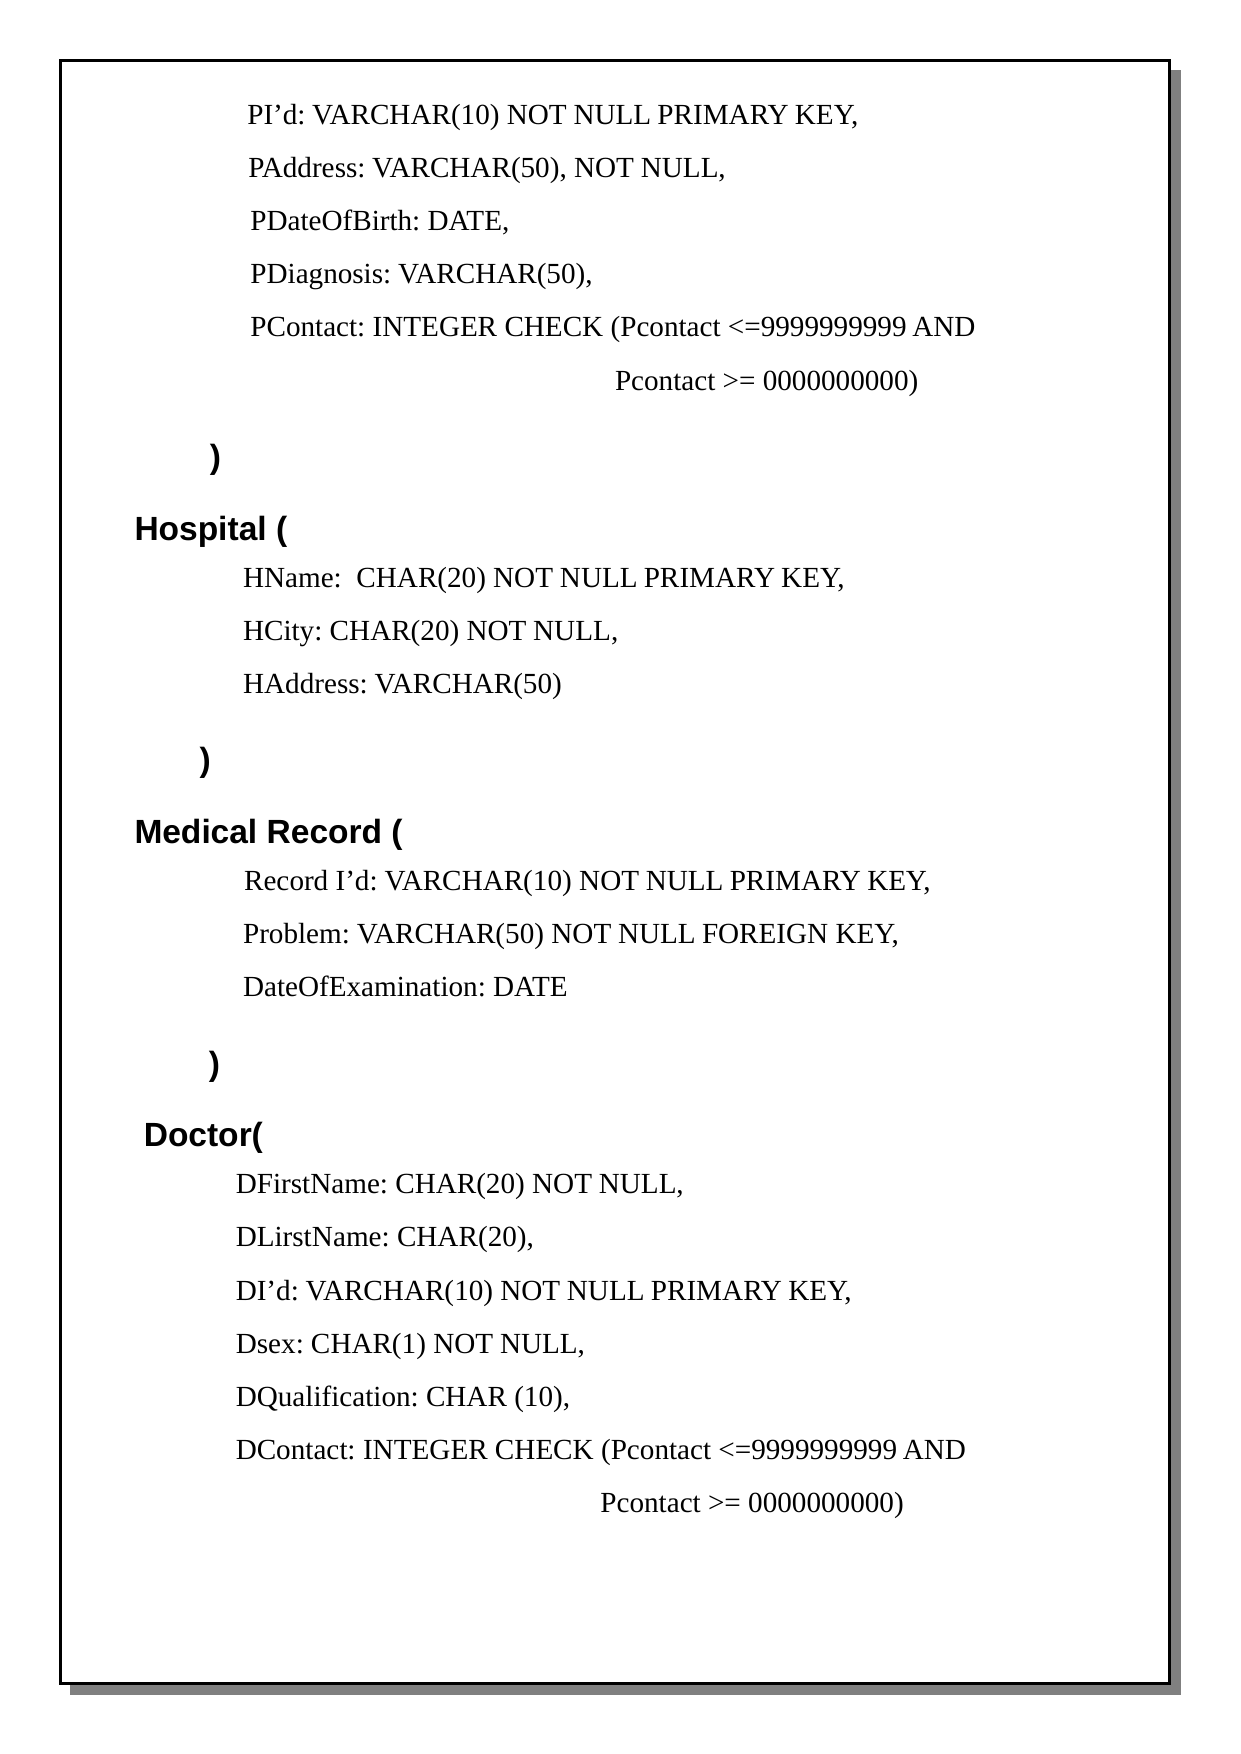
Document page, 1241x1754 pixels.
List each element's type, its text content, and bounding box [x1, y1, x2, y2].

text DI’d: VARCHAR(10) NOT NULL PRIMARY KEY, [97, 1273, 1132, 1306]
text Pcontact >= 0000000000) [97, 1485, 1132, 1519]
text PContact: INTEGER CHECK (Pcontact <=9999999999 AND [97, 309, 1132, 343]
text DContact: INTEGER CHECK (Pcontact <=9999999999 AND [97, 1432, 1132, 1466]
text HName: CHAR(20) NOT NULL PRIMARY KEY, [97, 560, 1132, 593]
text DFirstName: CHAR(20) NOT NULL, [97, 1166, 1132, 1200]
text Pcontact >= 0000000000) [97, 363, 1132, 396]
text DateOfExamination: DATE [97, 969, 1132, 1003]
subtitle ) [172, 437, 1132, 475]
subtitle Medical Record ( [97, 812, 1132, 851]
subtitle Hospital ( [97, 509, 1132, 547]
subtitle ) [97, 740, 1132, 779]
subtitle ) [97, 1043, 1132, 1082]
text DLirstName: CHAR(20), [97, 1219, 1132, 1253]
text PDiagnosis: VARCHAR(50), [97, 256, 1132, 290]
text Problem: VARCHAR(50) NOT NULL FOREIGN KEY, [97, 916, 1132, 950]
text HAddress: VARCHAR(50) [97, 666, 1132, 699]
subtitle Doctor( [97, 1115, 1132, 1154]
text Record I’d: VARCHAR(10) NOT NULL PRIMARY KEY, [97, 863, 1132, 897]
text PI’d: VARCHAR(10) NOT NULL PRIMARY KEY, [97, 97, 1132, 131]
text Dsex: CHAR(1) NOT NULL, [97, 1326, 1132, 1359]
text HCity: CHAR(20) NOT NULL, [97, 613, 1132, 646]
text PDateOfBirth: DATE, [97, 203, 1132, 237]
text DQualification: CHAR (10), [97, 1379, 1132, 1412]
text PAddress: VARCHAR(50), NOT NULL, [97, 150, 1132, 184]
